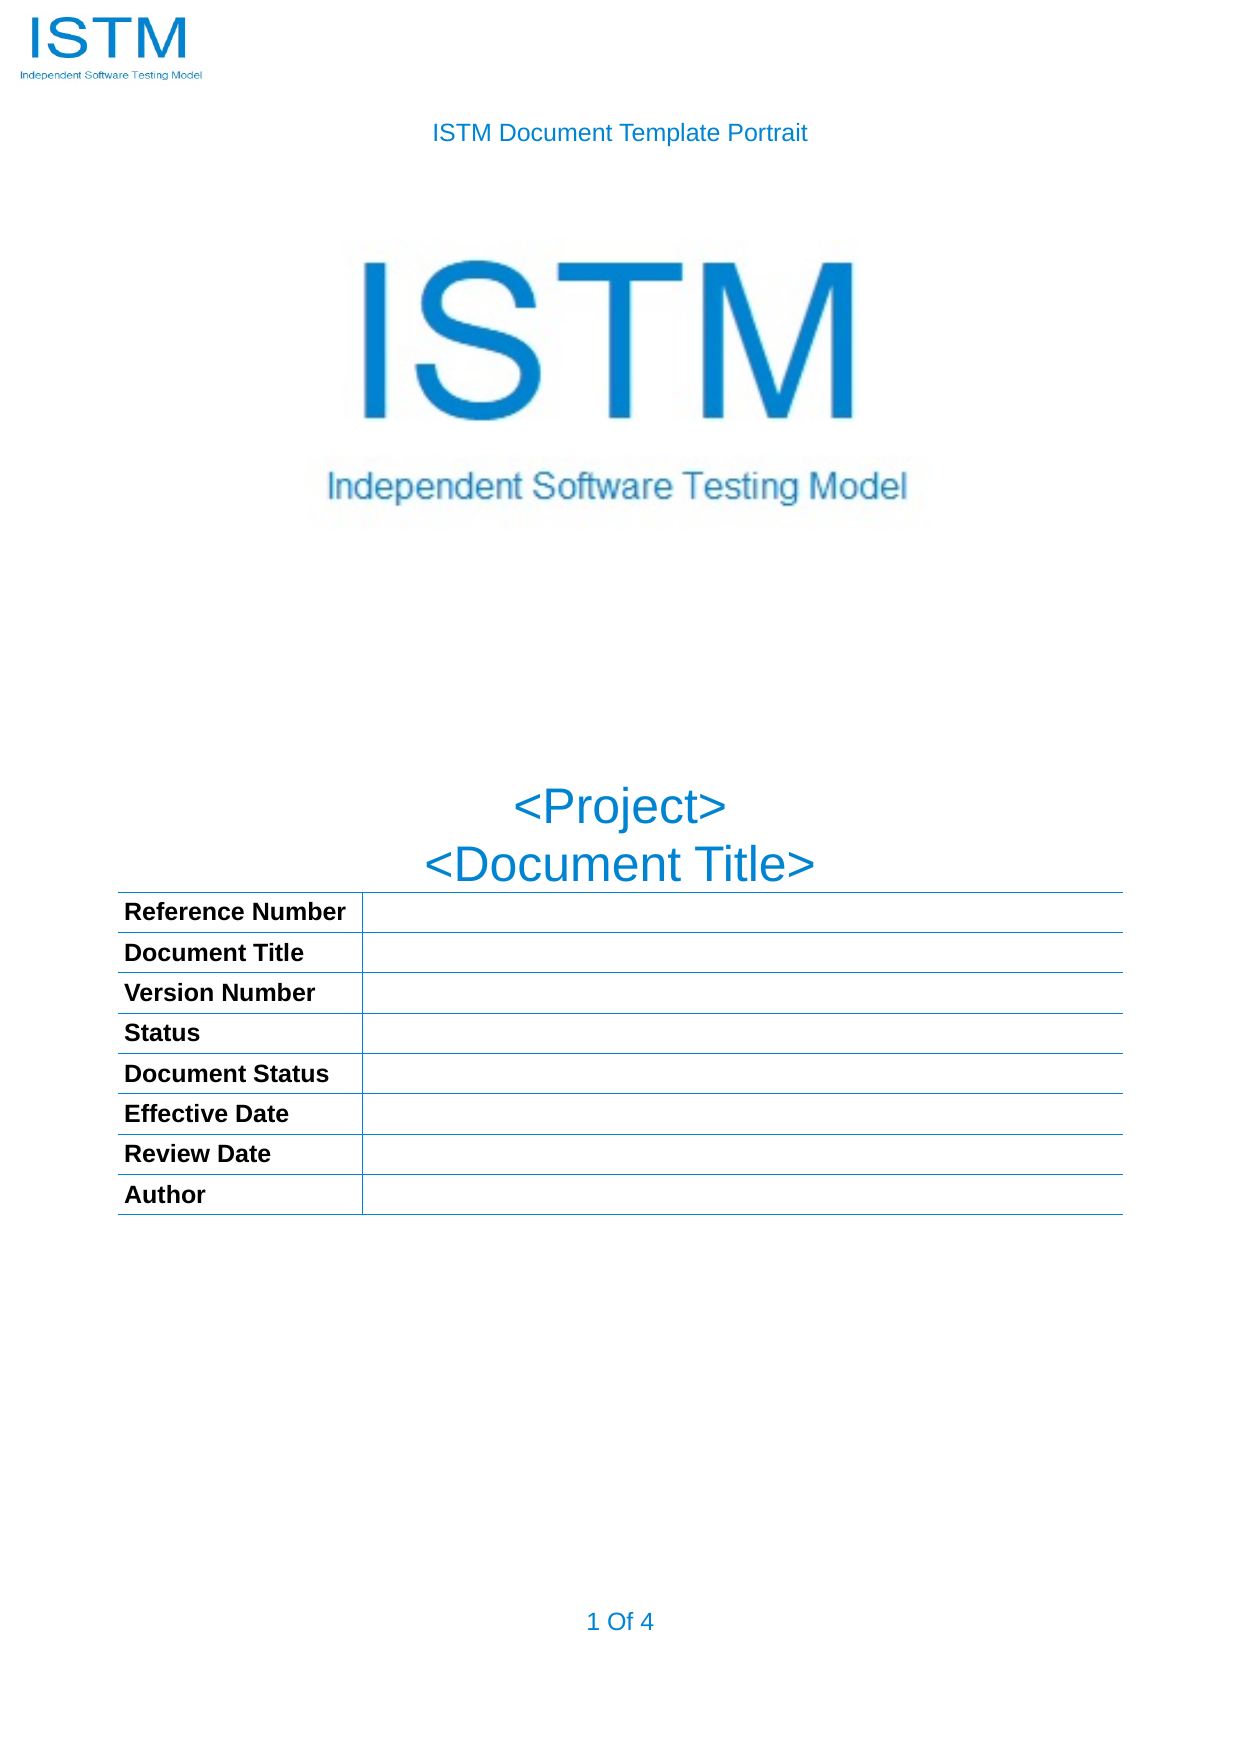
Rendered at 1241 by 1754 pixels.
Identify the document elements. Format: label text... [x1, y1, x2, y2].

table_cell [363, 1175, 1123, 1214]
table_cell [363, 973, 1123, 1012]
table_cell Effective Date [118, 1094, 362, 1133]
table_cell [363, 1135, 1123, 1174]
table_cell [363, 933, 1123, 972]
table_header Reference Number [118, 893, 362, 932]
table_cell Status [118, 1014, 362, 1053]
table_cell [363, 1014, 1123, 1053]
table_cell [363, 1054, 1123, 1093]
table_header [363, 893, 1123, 932]
table_cell Document Status [118, 1054, 362, 1093]
table_cell Author [118, 1175, 362, 1214]
table_cell Version Number [118, 973, 362, 1012]
picture [2, 2, 220, 98]
text <Document Title> [118, 834, 1122, 892]
table_cell Review Date [118, 1135, 362, 1174]
picture [272, 205, 968, 576]
text <Project> [118, 777, 1122, 834]
table_cell Document Title [118, 933, 362, 972]
table_cell [363, 1094, 1123, 1133]
